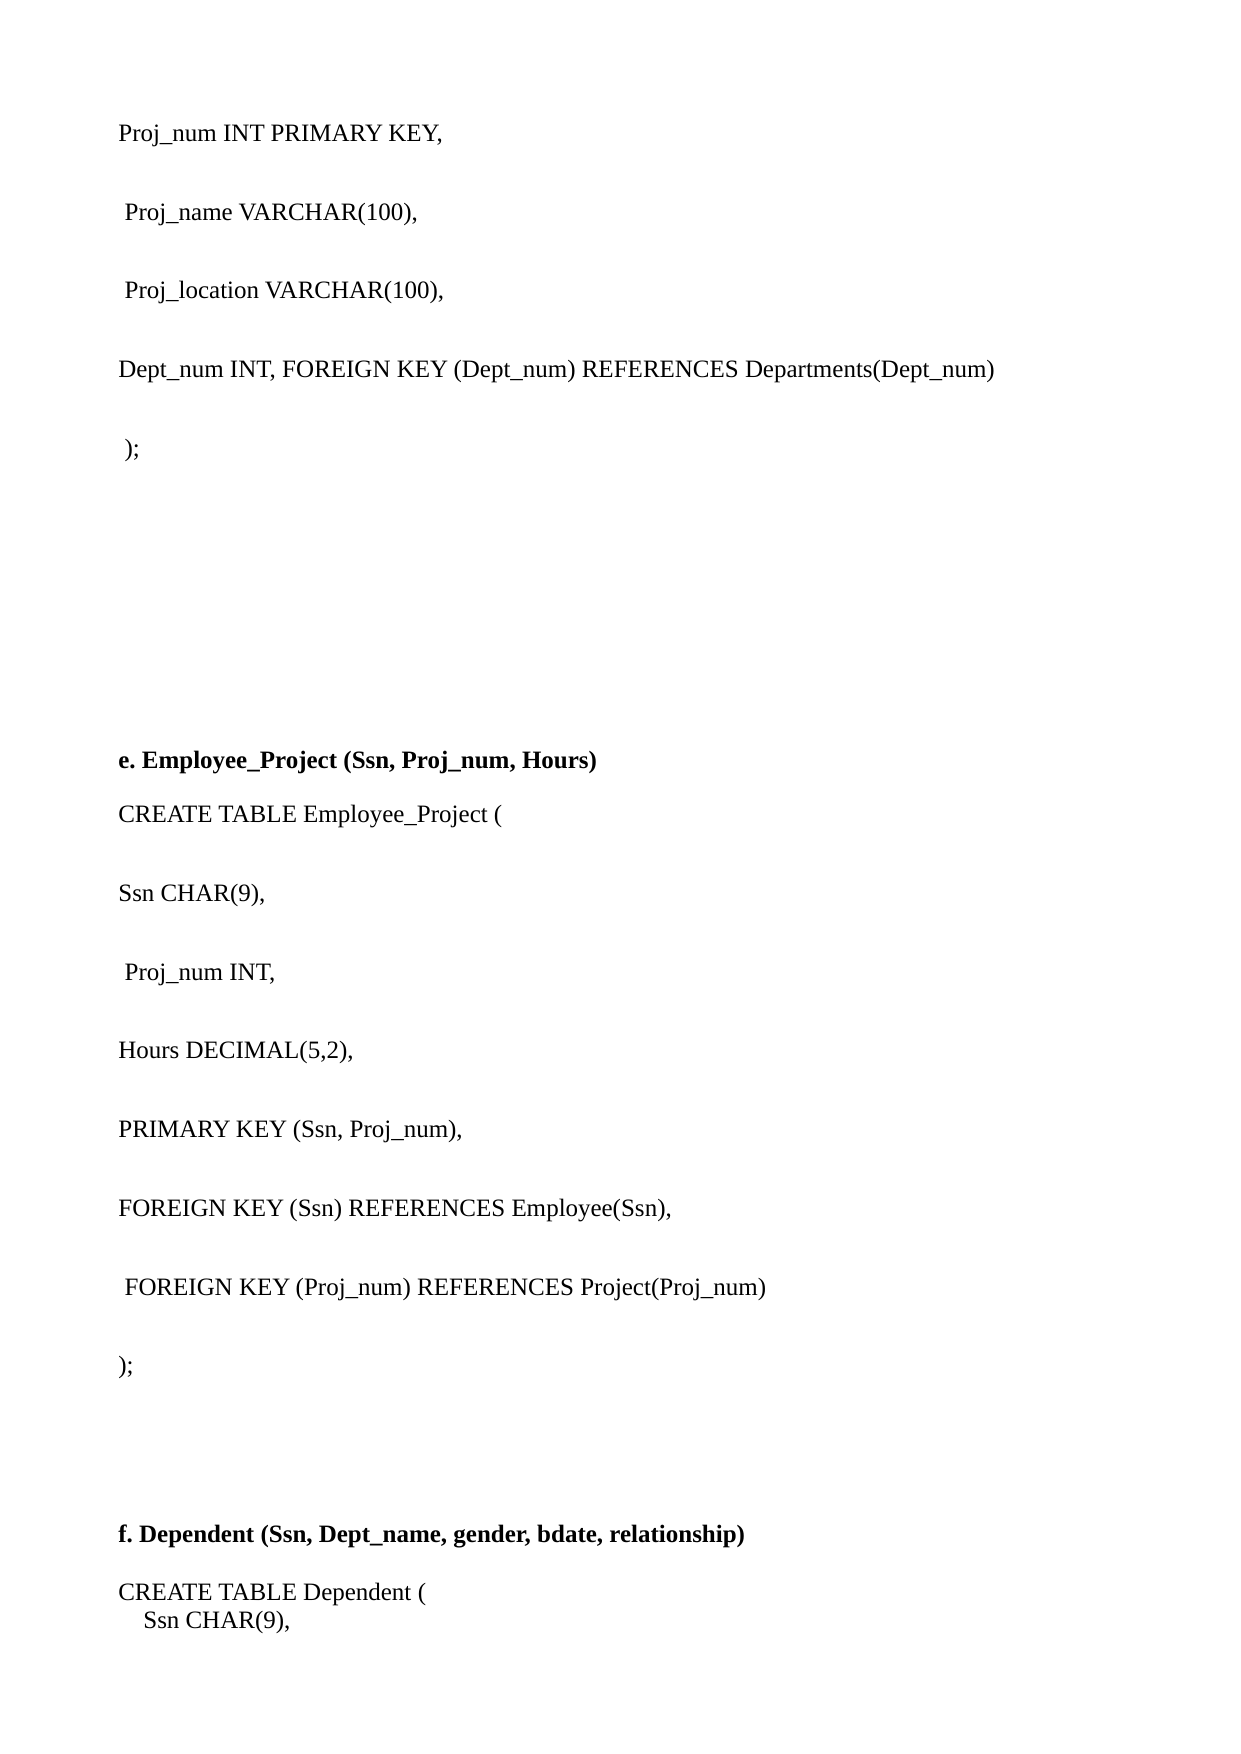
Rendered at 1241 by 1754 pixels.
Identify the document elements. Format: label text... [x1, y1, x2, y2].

text ); [118, 1351, 1122, 1379]
text CREATE TABLE Dependent ( [118, 1577, 1122, 1606]
text Ssn CHAR(9), [118, 878, 1122, 907]
text ); [118, 433, 1122, 462]
text e. Employee_Project (Ssn, Proj_num, Hours) [118, 746, 1122, 774]
text Proj_location VARCHAR(100), [118, 276, 1122, 304]
text Proj_num INT PRIMARY KEY, [118, 118, 1122, 147]
text f. Dependent (Ssn, Dept_name, gender, bdate, relationship) [118, 1519, 1122, 1548]
text PRIMARY KEY (Ssn, Proj_num), [118, 1114, 1122, 1143]
text Ssn CHAR(9), [118, 1606, 1122, 1634]
text FOREIGN KEY (Ssn) REFERENCES Employee(Ssn), [118, 1193, 1122, 1222]
text Proj_name VARCHAR(100), [118, 197, 1122, 226]
text Hours DECIMAL(5,2), [118, 1036, 1122, 1064]
text FOREIGN KEY (Proj_num) REFERENCES Project(Proj_num) [118, 1272, 1122, 1301]
text Proj_num INT, [118, 957, 1122, 986]
text Dept_num INT, FOREIGN KEY (Dept_num) REFERENCES Departments(Dept_num) [118, 354, 1122, 383]
text CREATE TABLE Employee_Project ( [118, 799, 1122, 828]
